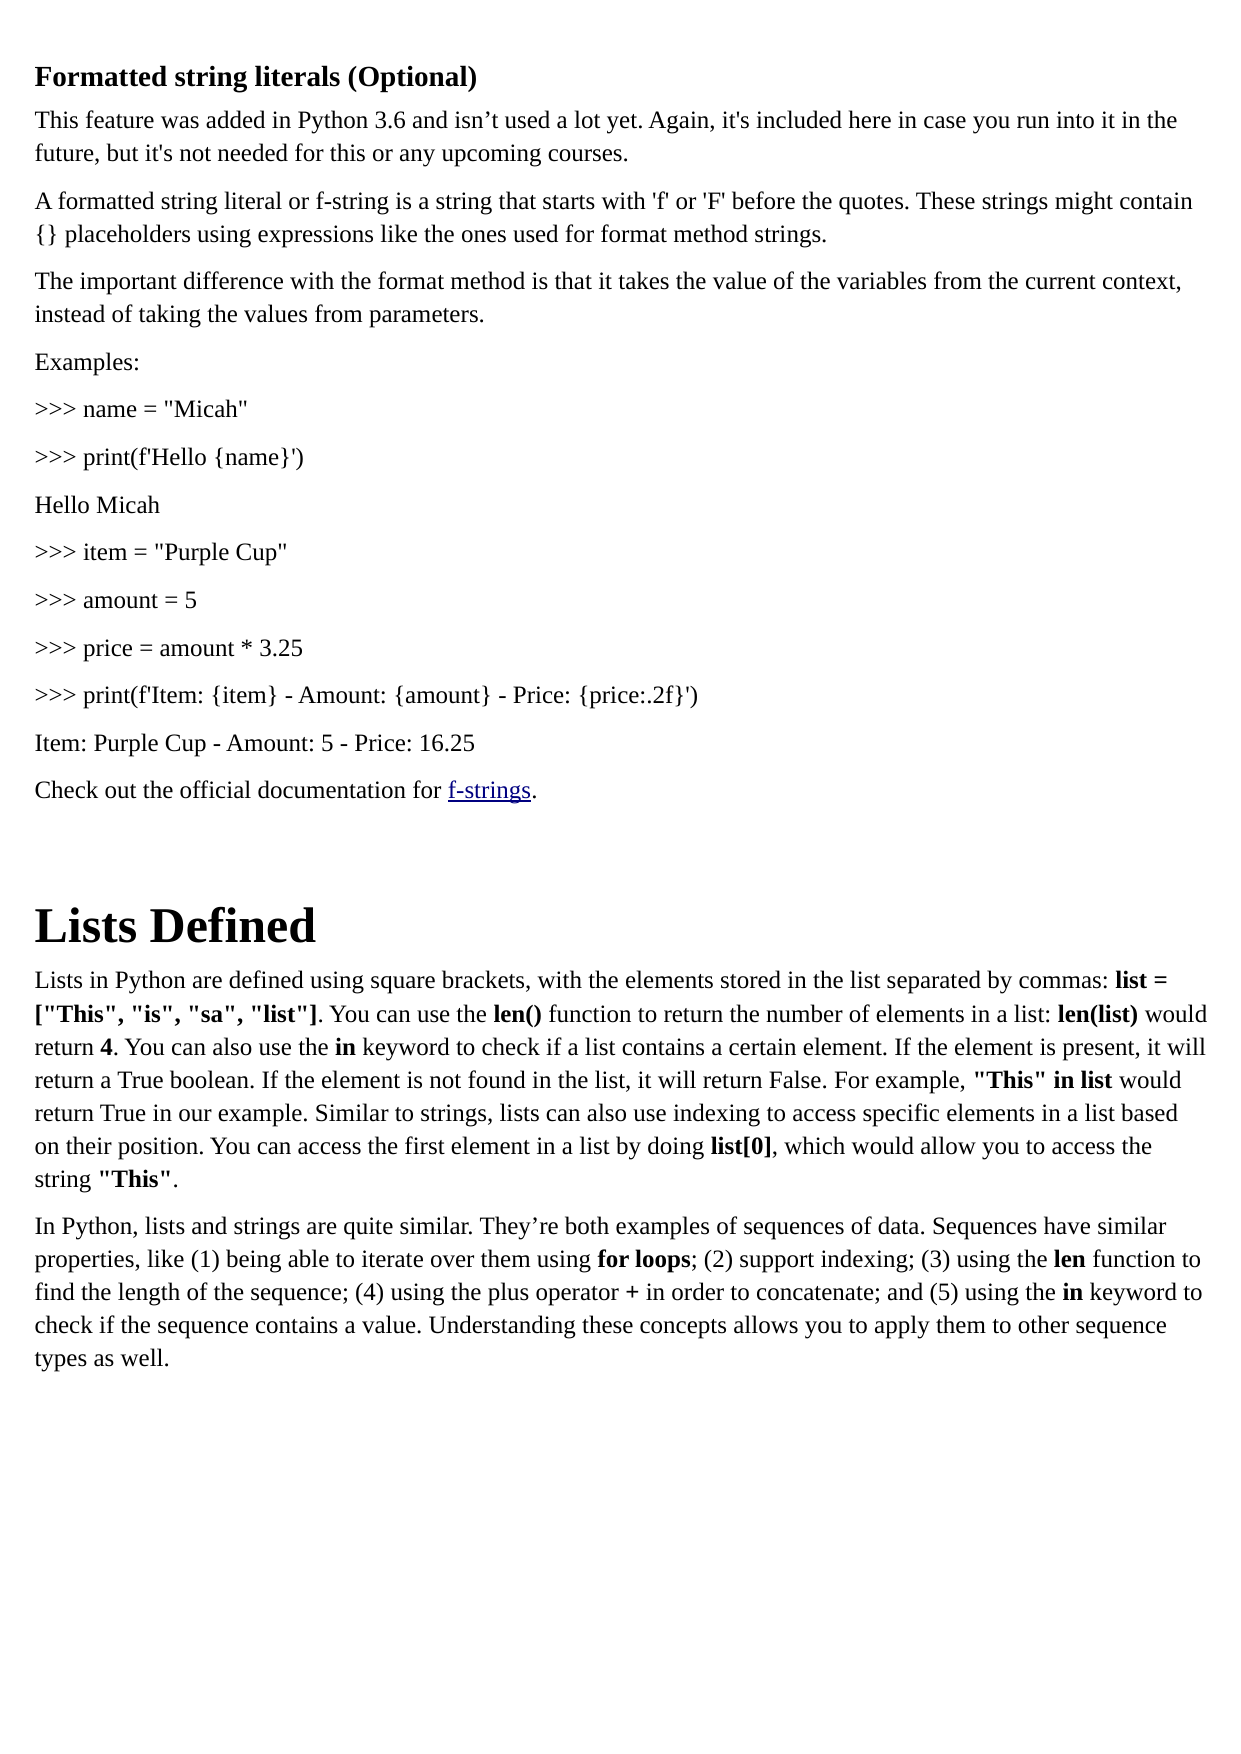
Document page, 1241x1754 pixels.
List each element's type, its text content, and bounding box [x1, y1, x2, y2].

text >>> item = "Purple Cup" [34, 537, 1209, 566]
subtitle Lists Defined [34, 896, 1209, 953]
text >>> print(f'Item: {item} - Amount: {amount} - Price: {price:.2f}') [34, 680, 1209, 709]
text >>> name = "Micah" [34, 394, 1209, 423]
text Item: Purple Cup - Amount: 5 - Price: 16.25 [34, 728, 1209, 757]
text Hello Micah [34, 490, 1209, 518]
text A formatted string literal or f-string is a string that starts with 'f' or 'F' before the quotes. These strings might contain {} placeholders using expressions like the ones used for format method strings. [34, 186, 1209, 247]
text Examples: [34, 347, 1209, 376]
subtitle Formatted string literals (Optional) [34, 59, 1209, 93]
text The important difference with the format method is that it takes the value of the variables from the current context, instead of taking the values from parameters. [34, 266, 1209, 328]
text Lists in Python are defined using square brackets, with the elements stored in the list separated by commas: list = ["This", "is", "sa", "list"]. You can use the len() function to return the number of elements in a list: len(list) would return 4. You can also use the in keyword to check if a list contains a certain element. If the element is present, it will return a True boolean. If the element is not found in the list, it will return False. For example, "This" in list would return True in our example. Similar to strings, lists can also use indexing to access specific elements in a list based on their position. You can access the first element in a list by doing list[0], which would allow you to access the string "This". [34, 966, 1209, 1192]
text >>> amount = 5 [34, 585, 1209, 614]
text >>> print(f'Hello {name}') [34, 442, 1209, 471]
text In Python, lists and strings are quite similar. They’re both examples of sequences of data. Sequences have similar properties, like (1) being able to iterate over them using for loops; (2) support indexing; (3) using the len function to find the length of the sequence; (4) using the plus operator + in order to concatenate; and (5) using the in keyword to check if the sequence contains a value. Understanding these concepts allows you to apply them to other sequence types as well. [34, 1211, 1209, 1372]
text This feature was added in Python 3.6 and isn’t used a lot yet. Again, it's included here in case you run into it in the future, but it's not needed for this or any upcoming courses. [34, 105, 1209, 167]
text Check out the official documentation for f-strings. [34, 775, 1209, 804]
text >>> price = amount * 3.25 [34, 633, 1209, 661]
